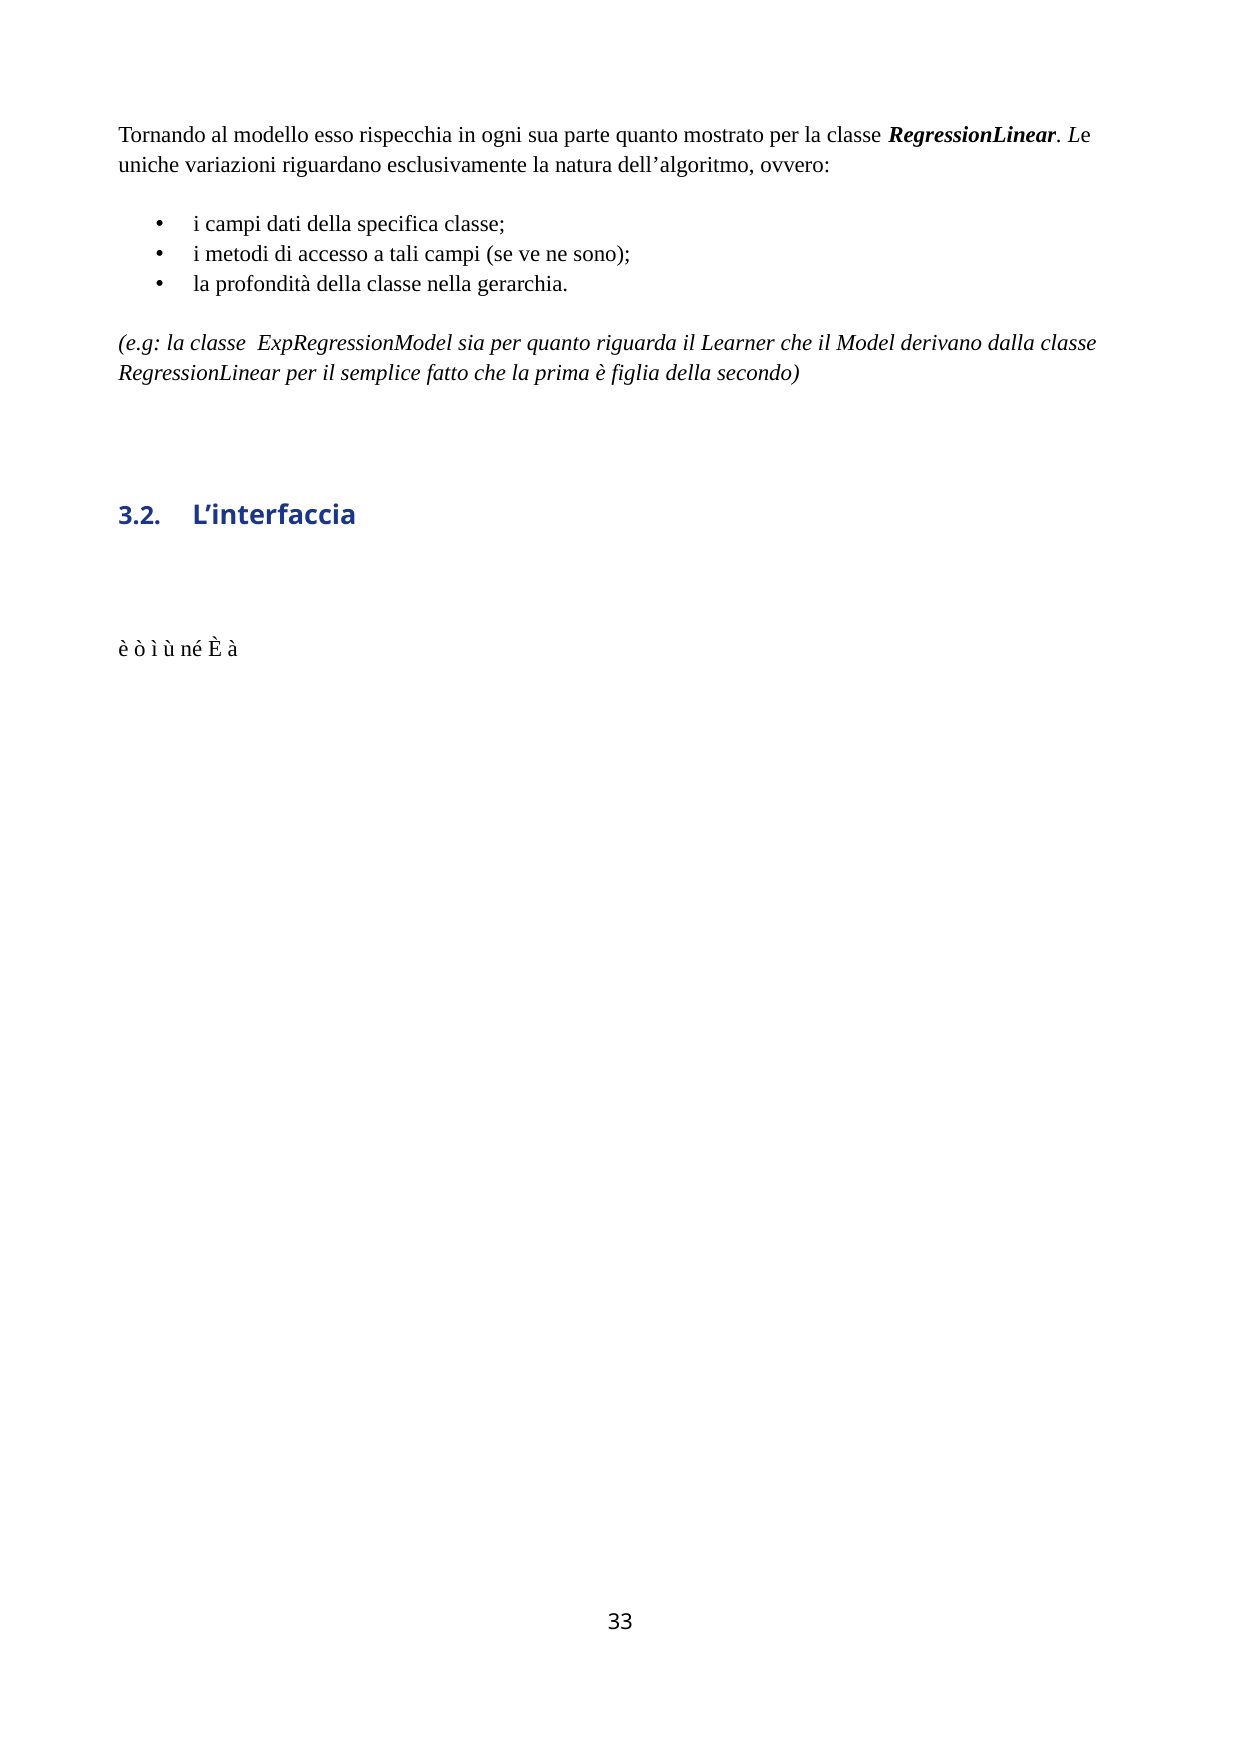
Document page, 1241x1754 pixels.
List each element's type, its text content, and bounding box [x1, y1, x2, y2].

text è ò ì ù né È à [118, 635, 1122, 661]
list la profondità della classe nella gerarchia. [156, 267, 1122, 296]
text (e.g: la classe ExpRegressionModel sia per quanto riguarda il Learner che il Model derivano dalla classe RegressionLinear per il semplice fatto che la prima è figlia della secondo) [118, 326, 1122, 385]
text Tornando al modello esso rispecchia in ogni sua parte quanto mostrato per la classe RegressionLinear. Le uniche variazioni riguardano esclusivamente la natura dell’algoritmo, ovvero: [118, 118, 1122, 177]
subtitle L’interfaccia [118, 496, 1122, 533]
list i metodi di accesso a tali campi (se ve ne sono); [156, 237, 1122, 267]
list i campi dati della specifica classe; [156, 207, 1122, 237]
